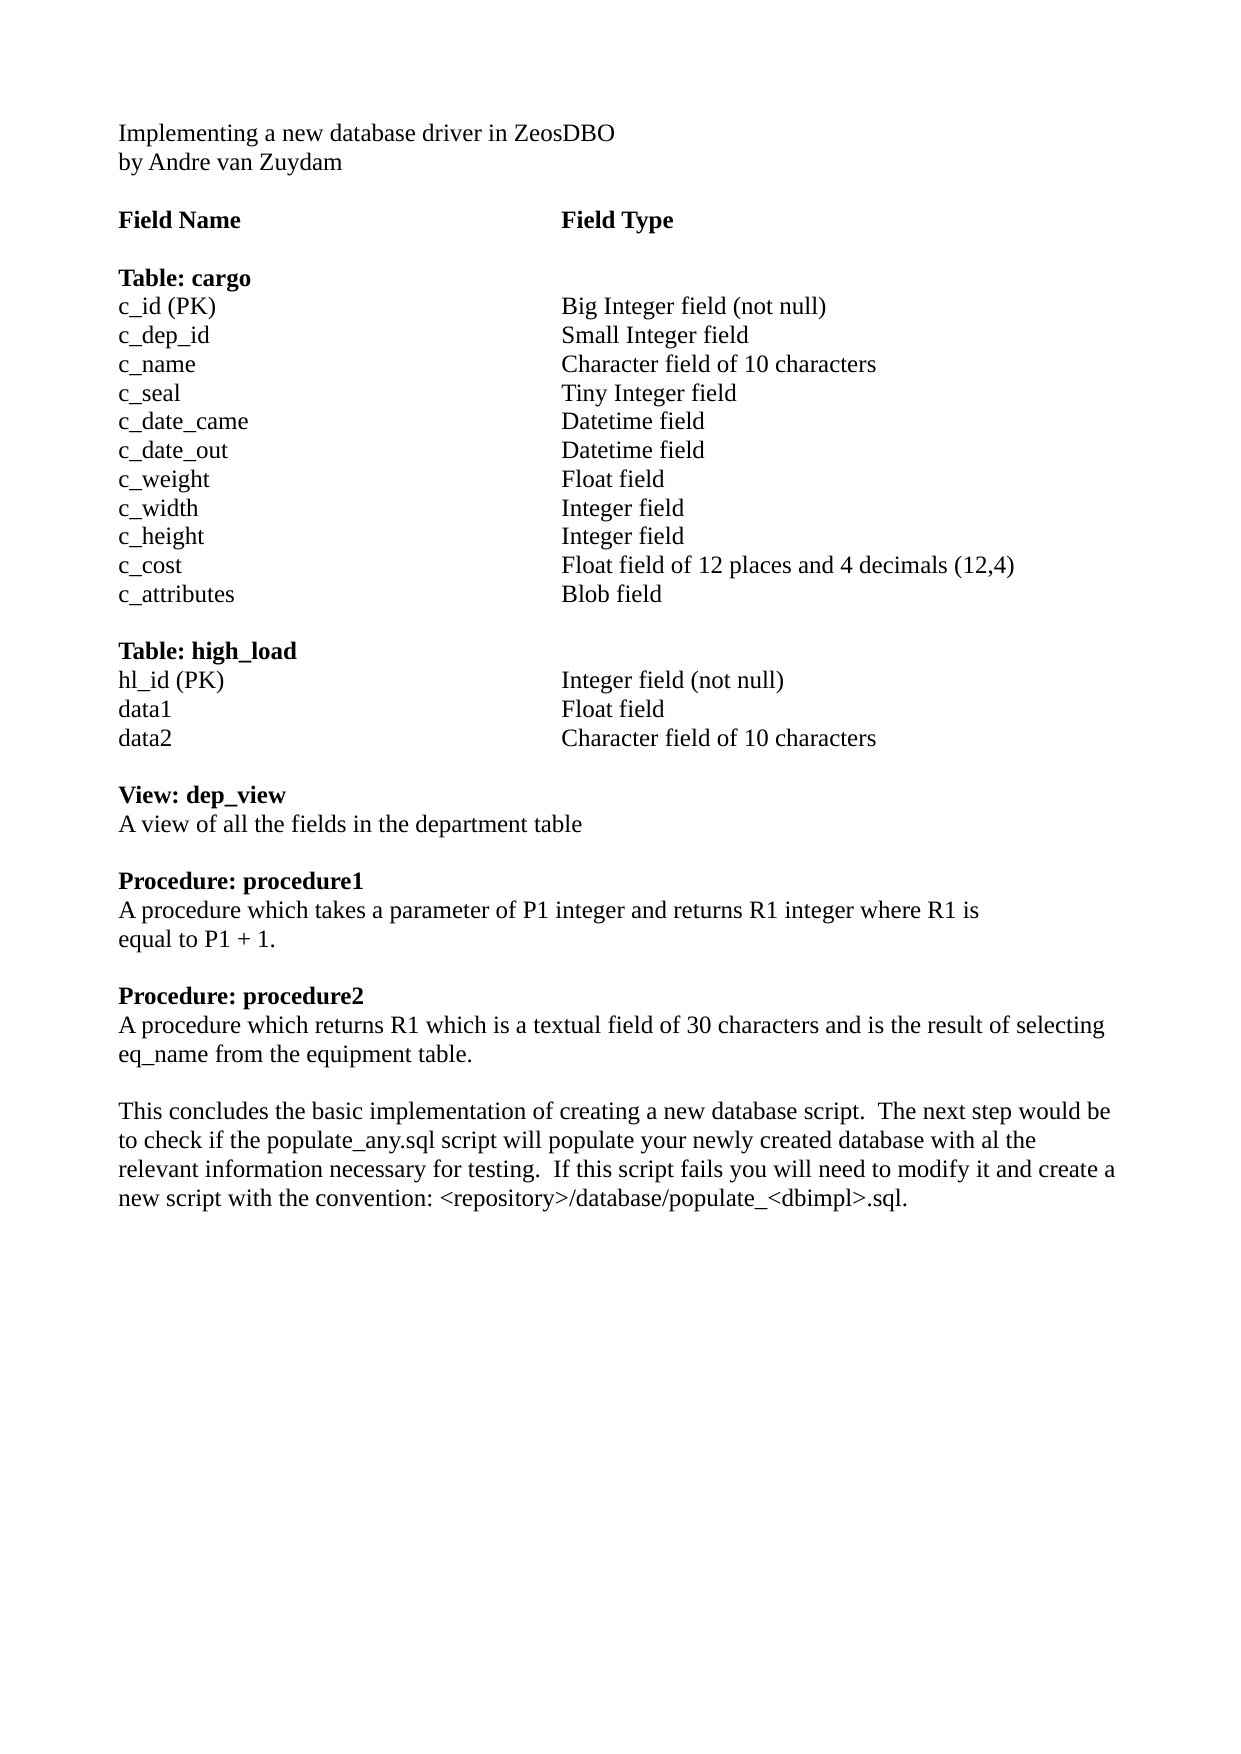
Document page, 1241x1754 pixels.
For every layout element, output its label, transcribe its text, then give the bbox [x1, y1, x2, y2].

text c_date_out Datetime field [118, 435, 1122, 464]
text Table: cargo [118, 263, 1122, 291]
text c_name Character field of 10 characters [118, 349, 1122, 378]
text data1 Float field [118, 694, 1122, 723]
text c_attributes Blob field [118, 579, 1122, 608]
text c_dep_id Small Integer field [118, 320, 1122, 349]
text A procedure which takes a parameter of P1 integer and returns R1 integer where R1 is [118, 895, 1122, 924]
text A view of all the fields in the department table [118, 809, 1122, 838]
text Procedure: procedure2 [118, 981, 1122, 1010]
text c_cost Float field of 12 places and 4 decimals (12,4) [118, 550, 1122, 579]
text c_date_came Datetime field [118, 406, 1122, 435]
text c_width Integer field [118, 493, 1122, 521]
text A procedure which returns R1 which is a textual field of 30 characters and is the result of selecting eq_name from the equipment table. [118, 1010, 1122, 1068]
text View: dep_view [118, 780, 1122, 809]
text c_seal Tiny Integer field [118, 378, 1122, 406]
text Procedure: procedure1 [118, 866, 1122, 895]
text equal to P1 + 1. [118, 924, 1122, 953]
text c_weight Float field [118, 464, 1122, 493]
text c_id (PK) Big Integer field (not null) [118, 291, 1122, 320]
text hl_id (PK) Integer field (not null) [118, 665, 1122, 694]
text Field Name Field Type [118, 205, 1122, 234]
text c_height Integer field [118, 521, 1122, 550]
text This concludes the basic implementation of creating a new database script. The next step would be to check if the populate_any.sql script will populate your newly created database with al the relevant information necessary for testing. If this script fails you will need to modify it and create a new script with the convention: <repository>/database/populate_<dbimpl>.sql. [118, 1096, 1122, 1211]
text data2 Character field of 10 characters [118, 723, 1122, 751]
text Table: high_load [118, 636, 1122, 665]
